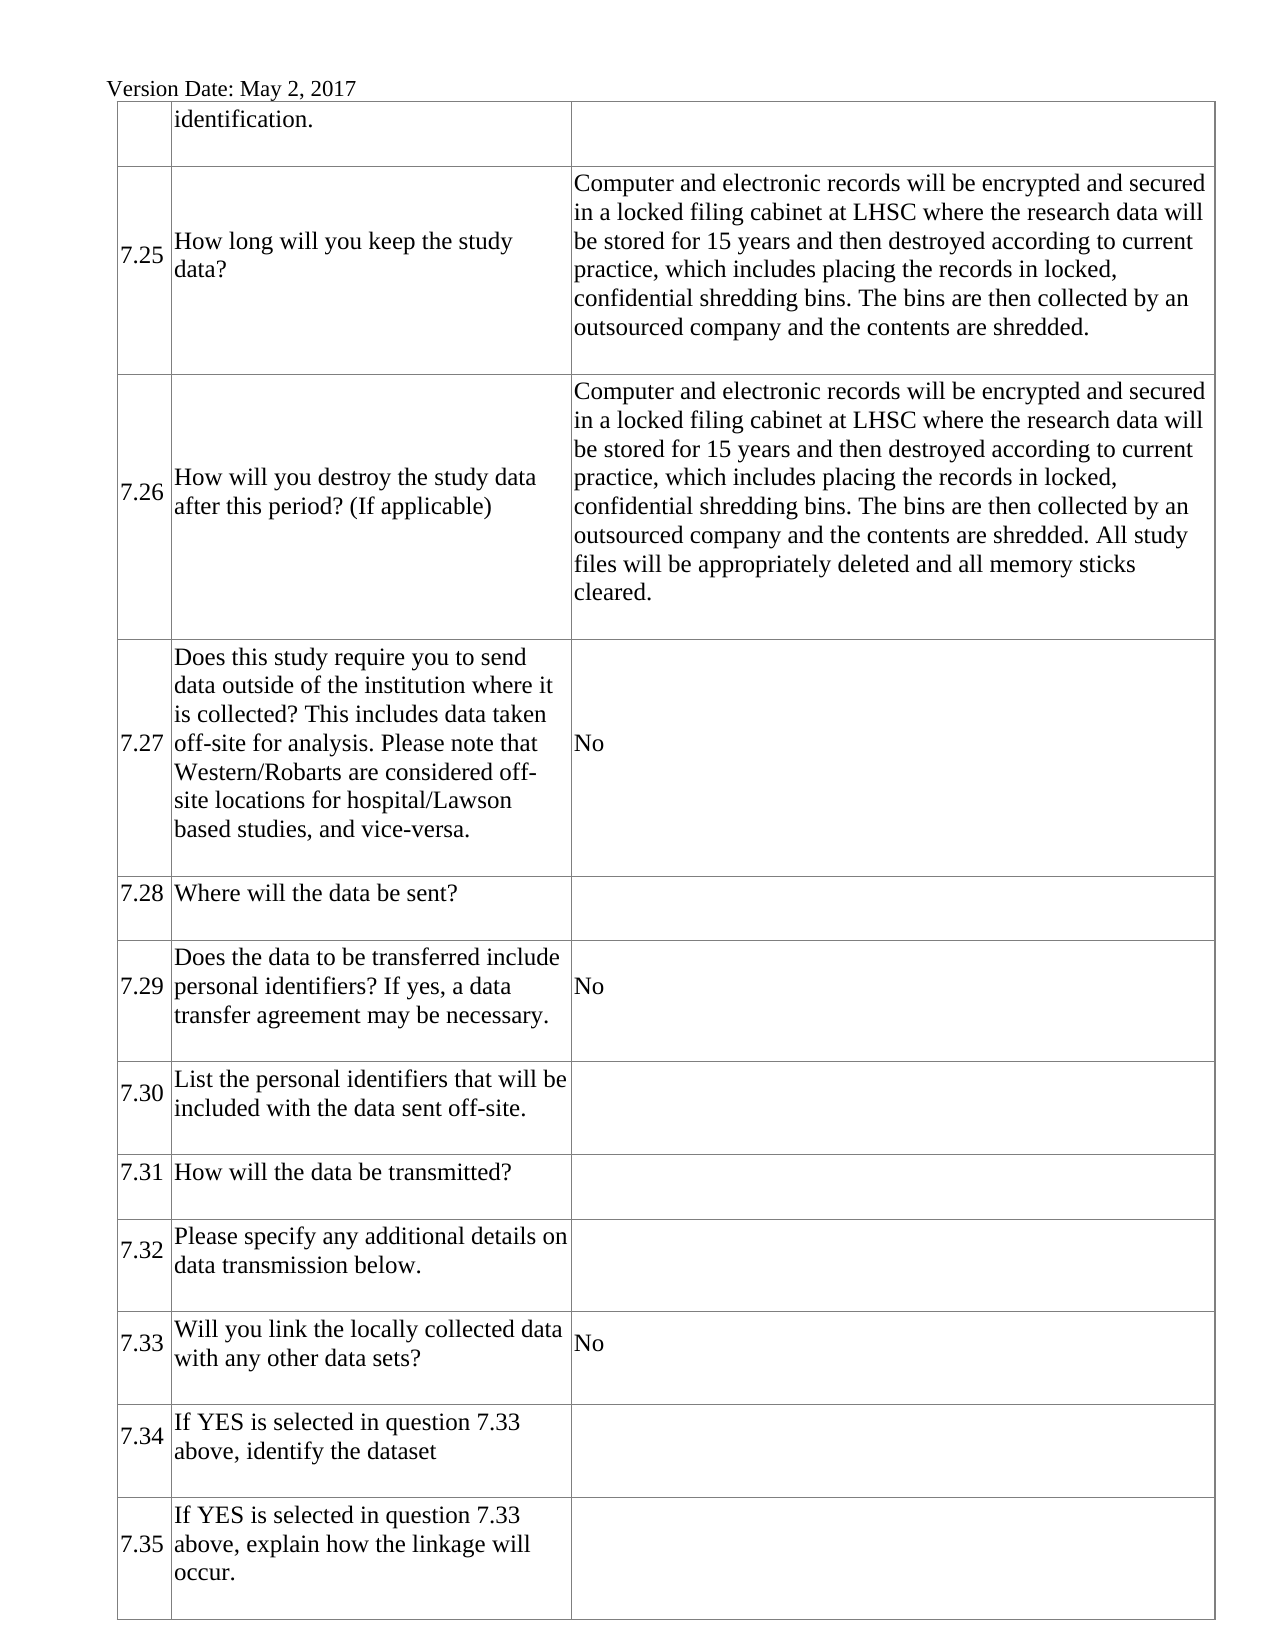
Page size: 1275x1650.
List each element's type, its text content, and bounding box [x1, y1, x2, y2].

table_cell [572, 1155, 1214, 1218]
table_cell Does the data to be transferred include personal identifiers? If yes, a data transfer agreement may be necessary. [172, 941, 571, 1061]
table_cell 7.28 [118, 877, 171, 940]
table_cell How long will you keep the study data? [172, 167, 571, 373]
table_cell 7.33 [118, 1312, 171, 1404]
table_header [118, 102, 171, 166]
table_header identification. [172, 102, 571, 166]
table_cell 7.25 [118, 167, 171, 373]
table_cell How will you destroy the study data after this period? (If applicable) [172, 375, 571, 639]
table_cell Does this study require you to send data outside of the institution where it is collected? This includes data taken off-site for analysis. Please note that Western/Robarts are considered off- site locations for hospital/Lawson based studies, and vice-versa. [172, 640, 571, 876]
table_cell No [572, 640, 1214, 876]
table_cell No [572, 1312, 1214, 1404]
table_cell 7.35 [118, 1498, 171, 1619]
table_cell [572, 1062, 1214, 1154]
table_cell Computer and electronic records will be encrypted and secured in a locked filing cabinet at LHSC where the research data will be stored for 15 years and then destroyed according to current practice, which includes placing the records in locked, confidential shredding bins. The bins are then collected by an outsourced company and the contents are shredded. All study files will be appropriately deleted and all memory sticks cleared. [572, 375, 1214, 639]
table_cell 7.30 [118, 1062, 171, 1154]
table_cell Will you link the locally collected data with any other data sets? [172, 1312, 571, 1404]
table_cell If YES is selected in question 7.33 above, identify the dataset [172, 1405, 571, 1497]
table_cell If YES is selected in question 7.33 above, explain how the linkage will occur. [172, 1498, 571, 1619]
table_cell 7.27 [118, 640, 171, 876]
table_cell Where will the data be sent? [172, 877, 571, 940]
table_cell Please specify any additional details on data transmission below. [172, 1220, 571, 1311]
table_header [572, 102, 1214, 166]
table_cell 7.29 [118, 941, 171, 1061]
table_cell [572, 1220, 1214, 1311]
table_cell [572, 1405, 1214, 1497]
table_cell Computer and electronic records will be encrypted and secured in a locked filing cabinet at LHSC where the research data will be stored for 15 years and then destroyed according to current practice, which includes placing the records in locked, confidential shredding bins. The bins are then collected by an outsourced company and the contents are shredded. [572, 167, 1214, 373]
table_cell 7.26 [118, 375, 171, 639]
table_cell 7.32 [118, 1220, 171, 1311]
table_cell 7.34 [118, 1405, 171, 1497]
table_cell How will the data be transmitted? [172, 1155, 571, 1218]
table_cell 7.31 [118, 1155, 171, 1218]
table_cell No [572, 941, 1214, 1061]
table_cell List the personal identifiers that will be included with the data sent off-site. [172, 1062, 571, 1154]
table_cell [572, 877, 1214, 940]
table_cell [572, 1498, 1214, 1619]
